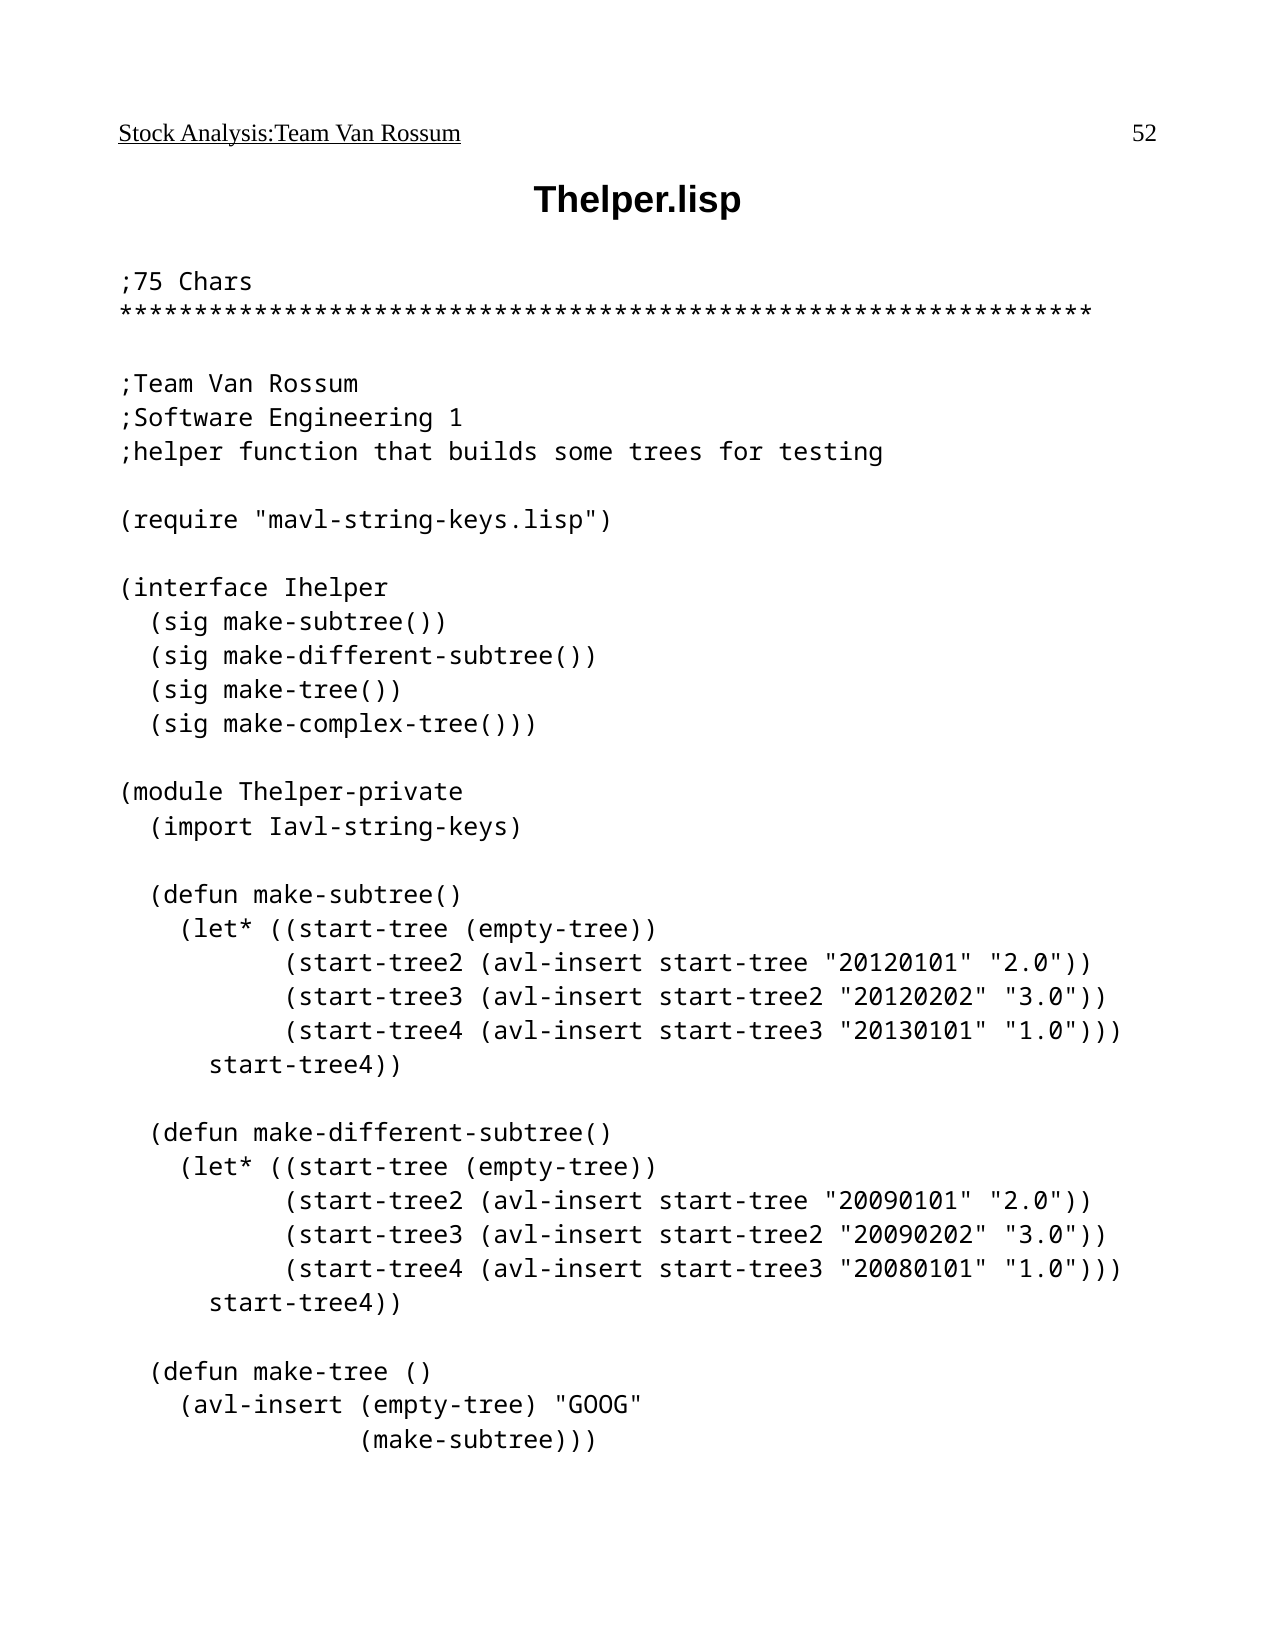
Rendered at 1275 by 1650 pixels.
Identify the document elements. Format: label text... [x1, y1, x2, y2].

text (start-tree4 (avl-insert start-tree3 "20080101" "1.0"))) [118, 1251, 1157, 1285]
text (require "mavl-string-keys.lisp") [118, 502, 1157, 536]
text (make-subtree))) [118, 1421, 1157, 1455]
text (let* ((start-tree (empty-tree)) [118, 910, 1157, 944]
text (sig make-different-subtree()) [118, 638, 1157, 672]
text (start-tree4 (avl-insert start-tree3 "20130101" "1.0"))) [118, 1012, 1157, 1047]
text (sig make-subtree()) [118, 604, 1157, 638]
text ;helper function that builds some trees for testing [118, 433, 1157, 467]
text (start-tree2 (avl-insert start-tree "20120101" "2.0")) [118, 944, 1157, 978]
text (avl-insert (empty-tree) "GOOG" [118, 1387, 1157, 1421]
text (defun make-tree () [118, 1353, 1157, 1387]
text ;Team Van Rossum [118, 365, 1157, 399]
text Thelper.lisp [118, 177, 1157, 220]
text start-tree4)) [118, 1047, 1157, 1081]
text (start-tree3 (avl-insert start-tree2 "20090202" "3.0")) [118, 1217, 1157, 1251]
text (let* ((start-tree (empty-tree)) [118, 1149, 1157, 1183]
text (start-tree2 (avl-insert start-tree "20090101" "2.0")) [118, 1183, 1157, 1217]
text (module Thelper-private [118, 774, 1157, 808]
text (sig make-tree()) [118, 672, 1157, 706]
text start-tree4)) [118, 1285, 1157, 1319]
text ;Software Engineering 1 [118, 399, 1157, 433]
text (start-tree3 (avl-insert start-tree2 "20120202" "3.0")) [118, 978, 1157, 1012]
text (defun make-subtree() [118, 876, 1157, 910]
text (import Iavl-string-keys) [118, 808, 1157, 842]
text (sig make-complex-tree())) [118, 706, 1157, 740]
text (defun make-different-subtree() [118, 1115, 1157, 1149]
text (interface Ihelper [118, 570, 1157, 604]
text ;75 Chars ***************************************************************** [118, 263, 1157, 331]
